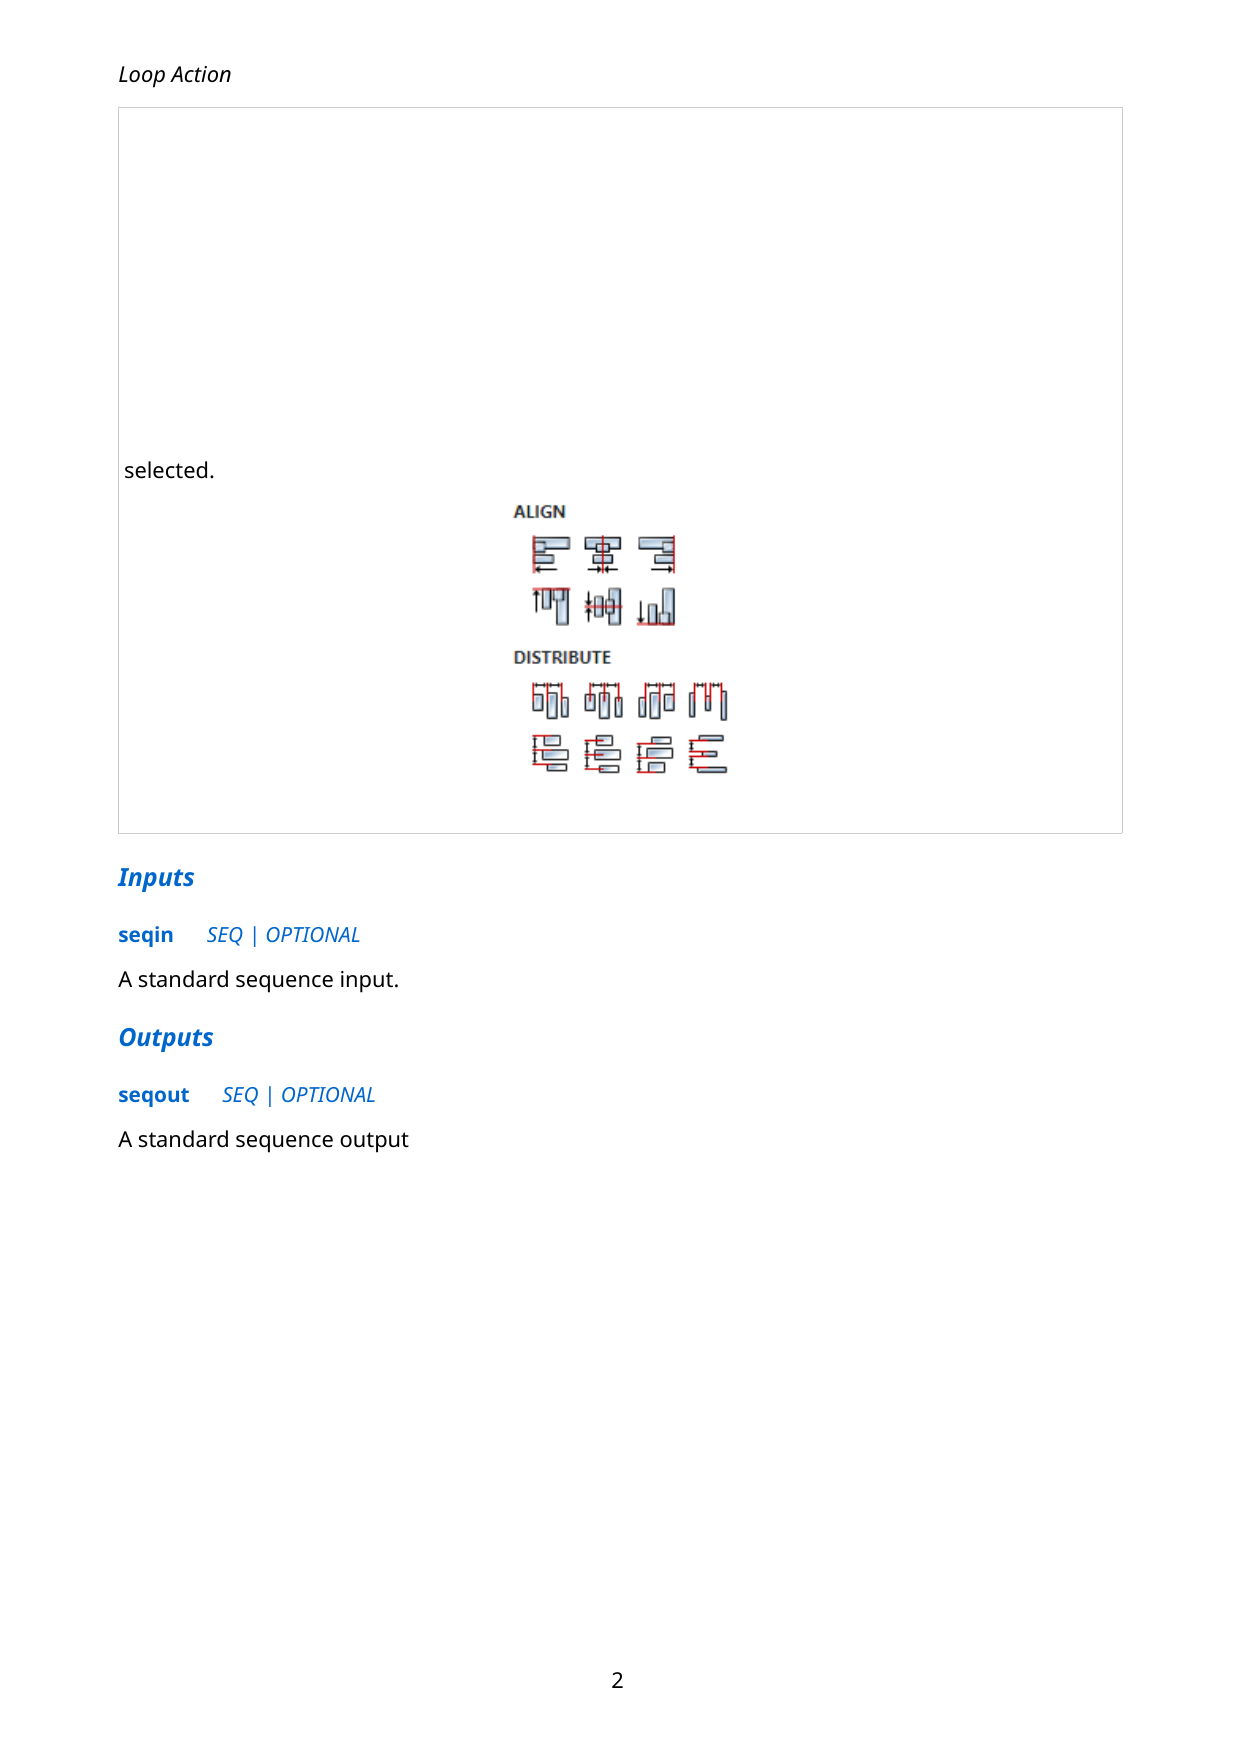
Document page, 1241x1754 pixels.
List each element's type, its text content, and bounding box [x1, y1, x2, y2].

picture [490, 496, 750, 786]
subtitle Inputs [118, 860, 1122, 894]
table_cell selected. [119, 108, 1122, 833]
text A standard sequence output [118, 1124, 1122, 1153]
subtitle Outputs [118, 1020, 1122, 1054]
subtitle seqout SEQ | OPTIONAL [118, 1081, 1122, 1109]
text A standard sequence input. [118, 963, 1122, 993]
subtitle seqin SEQ | OPTIONAL [118, 920, 1122, 949]
